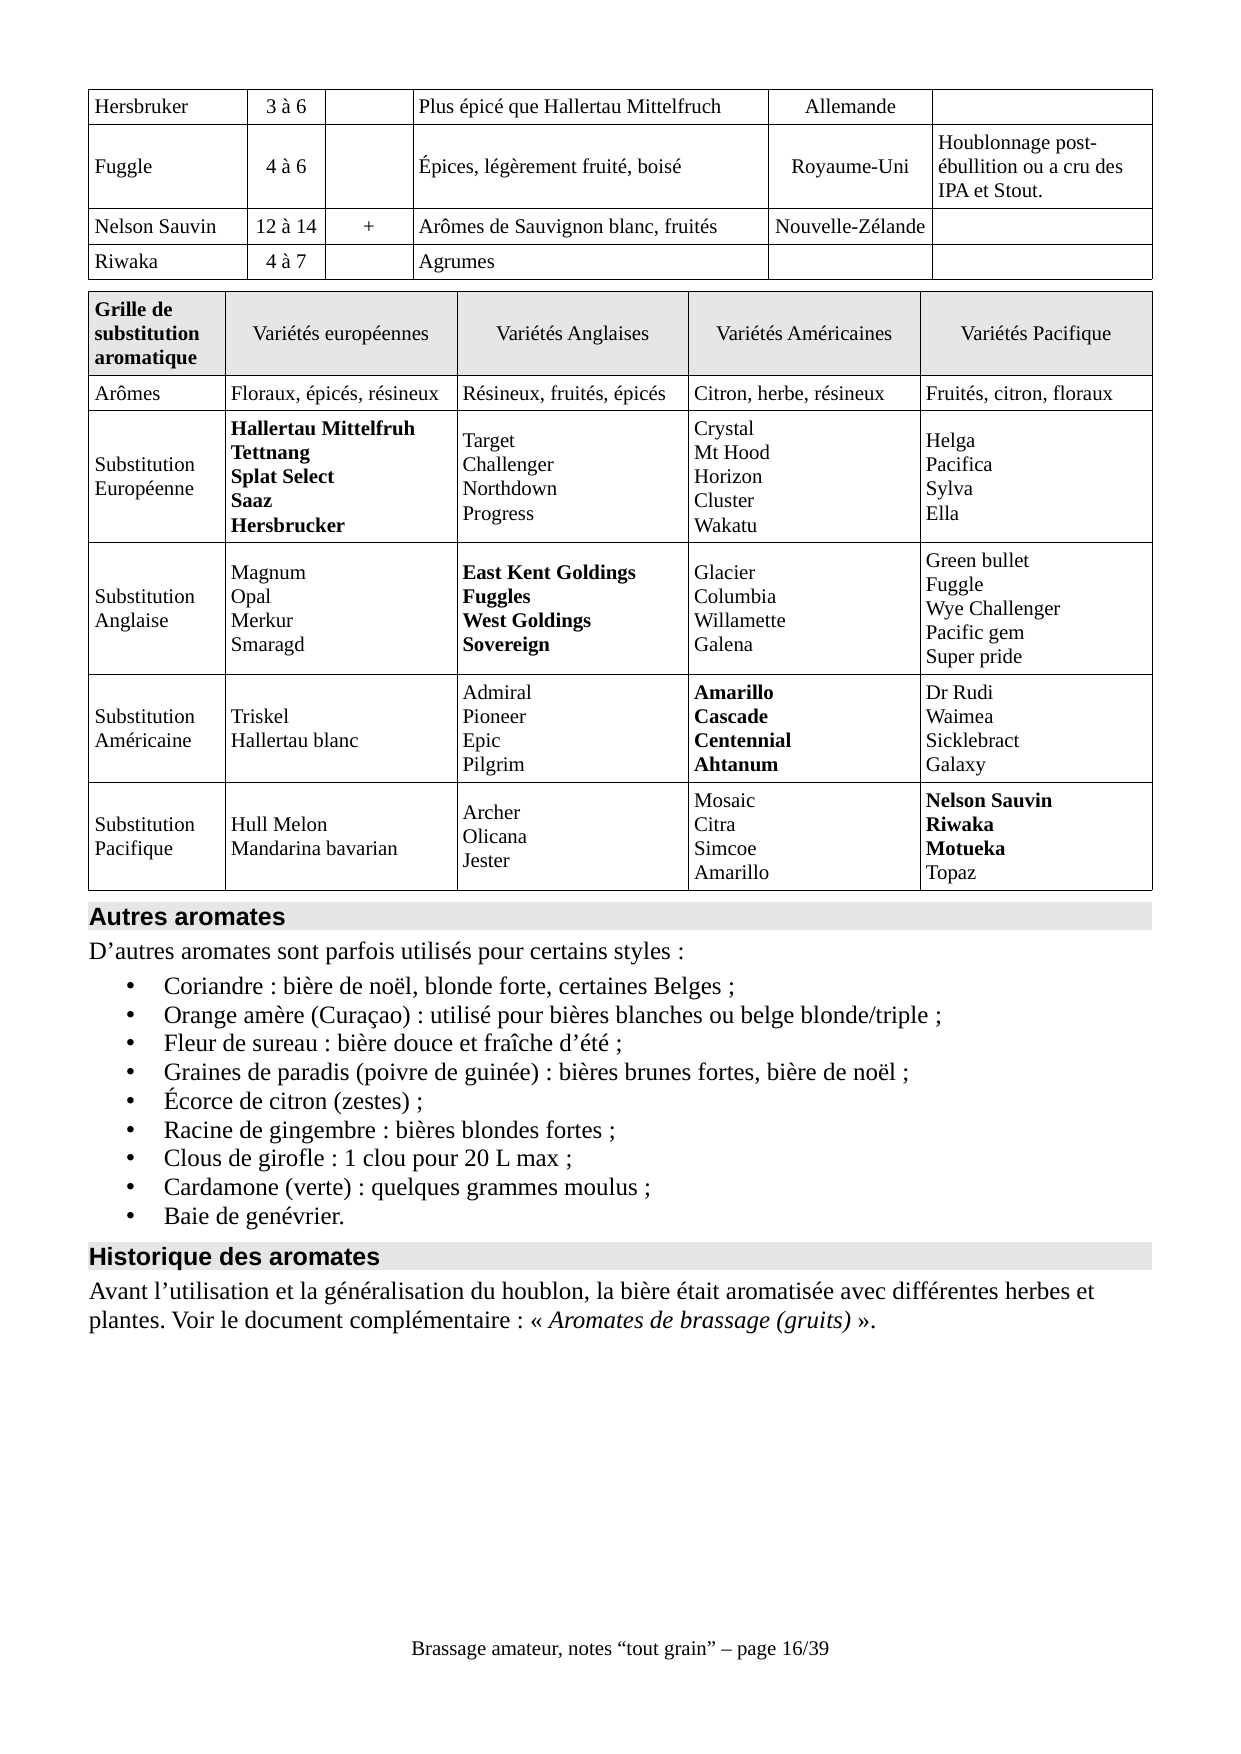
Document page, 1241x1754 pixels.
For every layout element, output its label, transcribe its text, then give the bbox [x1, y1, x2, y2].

table_cell East Kent Goldings Fuggles West Goldings Sovereign [458, 543, 688, 674]
table_cell Arômes [89, 376, 225, 410]
table_cell Substitution Anglaise [89, 543, 225, 674]
table_header Variétés européennes [226, 292, 457, 375]
list Fleur de sureau : bière douce et fraîche d’été ; [126, 1028, 1152, 1057]
table_cell Triskel Hallertau blanc [226, 675, 457, 782]
table_cell Hersbruker [89, 90, 247, 124]
table_header Grille de substitution aromatique [89, 292, 225, 375]
table_cell Fuggle [89, 125, 247, 208]
table_cell Target Challenger Northdown Progress [458, 411, 688, 542]
list Cardamone (verte) : quelques grammes moulus ; [126, 1172, 1152, 1201]
table_cell [933, 245, 1152, 279]
table_cell Magnum Opal Merkur Smaragd [226, 543, 457, 674]
table_cell Fruités, citron, floraux [921, 376, 1152, 410]
table_cell Floraux, épicés, résineux [226, 376, 457, 410]
table_cell Crystal Mt Hood Horizon Cluster Wakatu [689, 411, 920, 542]
table_cell Substitution Pacifique [89, 783, 225, 890]
list Baie de genévrier. [126, 1201, 1152, 1230]
list Orange amère (Curaçao) : utilisé pour bières blanches ou belge blonde/triple ; [126, 1000, 1152, 1028]
table_cell 4 à 6 [248, 125, 325, 208]
table_cell Épices, légèrement fruité, boisé [414, 125, 768, 208]
table_cell Dr Rudi Waimea Sicklebract Galaxy [921, 675, 1152, 782]
text Avant l’utilisation et la généralisation du houblon, la bière était aromatisée avec différentes herbes et plantes. Voir le document complémentaire : « Aromates de brassage (gruits) ». [88, 1276, 1152, 1334]
table_header Variétés Anglaises [458, 292, 688, 375]
table_cell Archer Olicana Jester [458, 783, 688, 890]
table_cell [326, 125, 413, 208]
table_cell Amarillo Cascade Centennial Ahtanum [689, 675, 920, 782]
table_cell 3 à 6 [248, 90, 325, 124]
text D’autres aromates sont parfois utilisés pour certains styles : [88, 936, 1152, 965]
table_cell Admiral Pioneer Epic Pilgrim [458, 675, 688, 782]
table_cell Royaume-Uni [769, 125, 932, 208]
table_cell 12 à 14 [248, 209, 325, 243]
table_cell Green bullet Fuggle Wye Challenger Pacific gem Super pride [921, 543, 1152, 674]
table_header Variétés Américaines [689, 292, 920, 375]
list Clous de girofle : 1 clou pour 20 L max ; [126, 1143, 1152, 1172]
table_cell Houblonnage post-ébullition ou a cru des IPA et Stout. [933, 125, 1152, 208]
table_cell Glacier Columbia Willamette Galena [689, 543, 920, 674]
subtitle Historique des aromates [88, 1242, 1152, 1270]
subtitle Autres aromates [88, 902, 1152, 930]
table_cell Substitution Américaine [89, 675, 225, 782]
table_cell 4 à 7 [248, 245, 325, 279]
table_cell Hallertau Mittelfruh Tettnang Splat Select Saaz Hersbrucker [226, 411, 457, 542]
table_cell Arômes de Sauvignon blanc, fruités [414, 209, 768, 243]
table_cell [933, 209, 1152, 243]
table_cell Mosaic Citra Simcoe Amarillo [689, 783, 920, 890]
list Graines de paradis (poivre de guinée) : bières brunes fortes, bière de noël ; [126, 1057, 1152, 1086]
table_cell Nelson Sauvin [89, 209, 247, 243]
table_cell Plus épicé que Hallertau Mittelfruch [414, 90, 768, 124]
table_cell Nelson Sauvin Riwaka Motueka Topaz [921, 783, 1152, 890]
table_header Variétés Pacifique [921, 292, 1152, 375]
table_cell Hull Melon Mandarina bavarian [226, 783, 457, 890]
list Racine de gingembre : bières blondes fortes ; [126, 1115, 1152, 1143]
table_cell [769, 245, 932, 279]
table_cell Résineux, fruités, épicés [458, 376, 688, 410]
list Coriandre : bière de noël, blonde forte, certaines Belges ; [126, 971, 1152, 1000]
list Écorce de citron (zestes) ; [126, 1086, 1152, 1115]
table_cell Helga Pacifica Sylva Ella [921, 411, 1152, 542]
table_cell [933, 90, 1152, 124]
table_cell + [326, 209, 413, 243]
table_cell Riwaka [89, 245, 247, 279]
table_cell [326, 90, 413, 124]
table_cell Substitution Européenne [89, 411, 225, 542]
table_cell Citron, herbe, résineux [689, 376, 920, 410]
table_cell [326, 245, 413, 279]
table_cell Allemande [769, 90, 932, 124]
table_cell Nouvelle-Zélande [769, 209, 932, 243]
table_cell Agrumes [414, 245, 768, 279]
